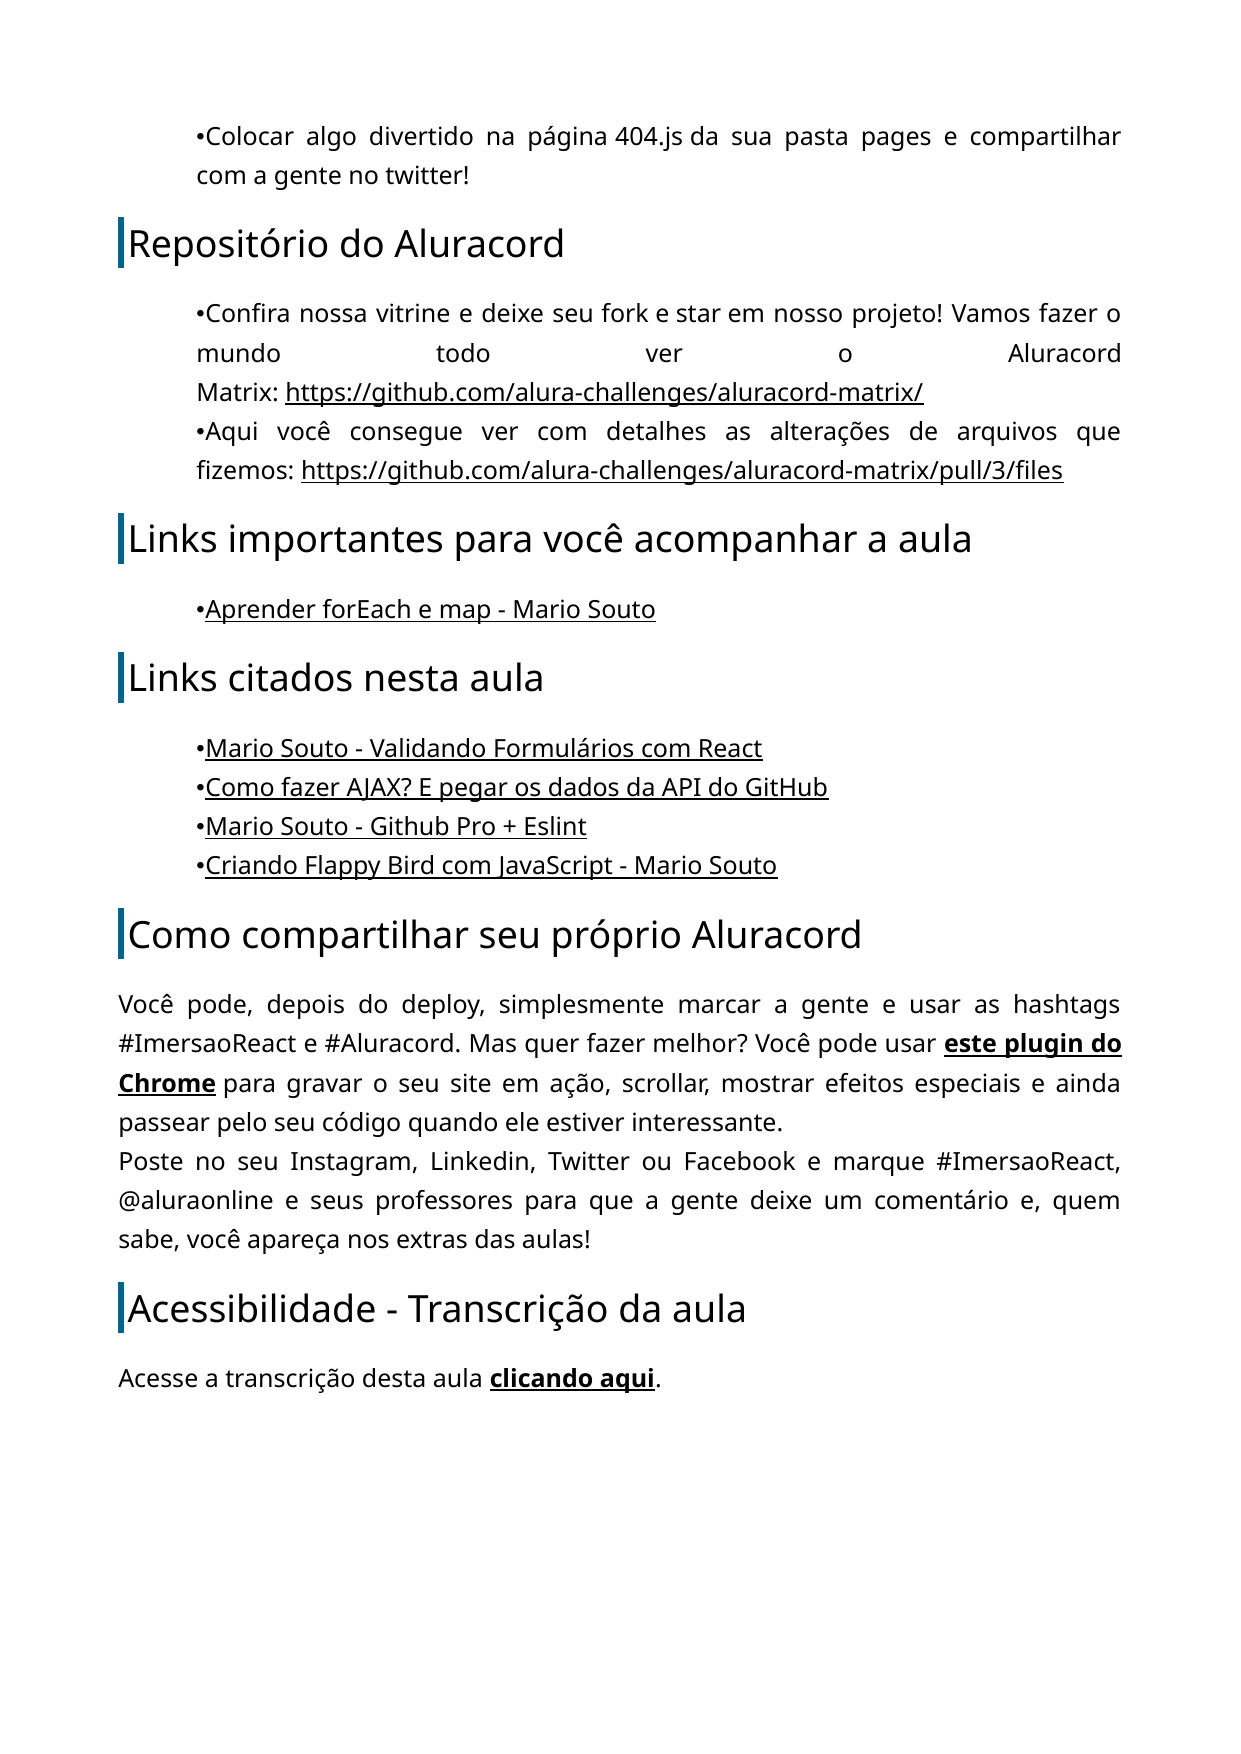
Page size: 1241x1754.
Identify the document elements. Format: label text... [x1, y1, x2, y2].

subtitle Links importantes para você acompanhar a aula [124, 513, 1122, 564]
text Você pode, depois do deploy, simplesmente marcar a gente e usar as hashtags #ImersaoReact e #Aluracord. Mas quer fazer melhor? Você pode usar este plugin do Chrome para gravar o seu site em ação, scrollar, mostrar efeitos especiais e ainda passear pelo seu código quando ele estiver interessante. [118, 987, 1122, 1138]
list Colocar algo divertido na página 404.js da sua pasta pages e compartilhar com a gente no twitter! [118, 118, 1122, 191]
list Confira nossa vitrine e deixe seu fork e star em nosso projeto! Vamos fazer o mundo todo ver o Aluracord Matrix: https://github.com/alura-challenges/aluracord-matrix/ [118, 296, 1122, 408]
list Aprender forEach e map - Mario Souto [118, 592, 1122, 626]
list Como fazer AJAX? E pegar os dados da API do GitHub [118, 770, 1122, 804]
text Poste no seu Instagram, Linkedin, Twitter ou Facebook e marque #ImersaoReact, @aluraonline e seus professores para que a gente deixe um comentário e, quem sabe, você apareça nos extras das aulas! [118, 1143, 1122, 1256]
list Criando Flappy Bird com JavaScript - Mario Souto [118, 848, 1122, 882]
subtitle Acessibilidade - Transcrição da aula [124, 1282, 1122, 1333]
list Mario Souto - Validando Formulários com React [118, 731, 1122, 764]
list Mario Souto - Github Pro + Eslint [118, 809, 1122, 843]
subtitle Repositório do Aluracord [124, 217, 1122, 268]
subtitle Links citados nesta aula [124, 652, 1122, 703]
subtitle Como compartilhar seu próprio Aluracord [124, 908, 1122, 959]
text Acesse a transcrição desta aula clicando aqui. [118, 1361, 1122, 1395]
list Aqui você consegue ver com detalhes as alterações de arquivos que fizemos: https://github.com/alura-challenges/aluracord-matrix/pull/3/files [118, 414, 1122, 487]
